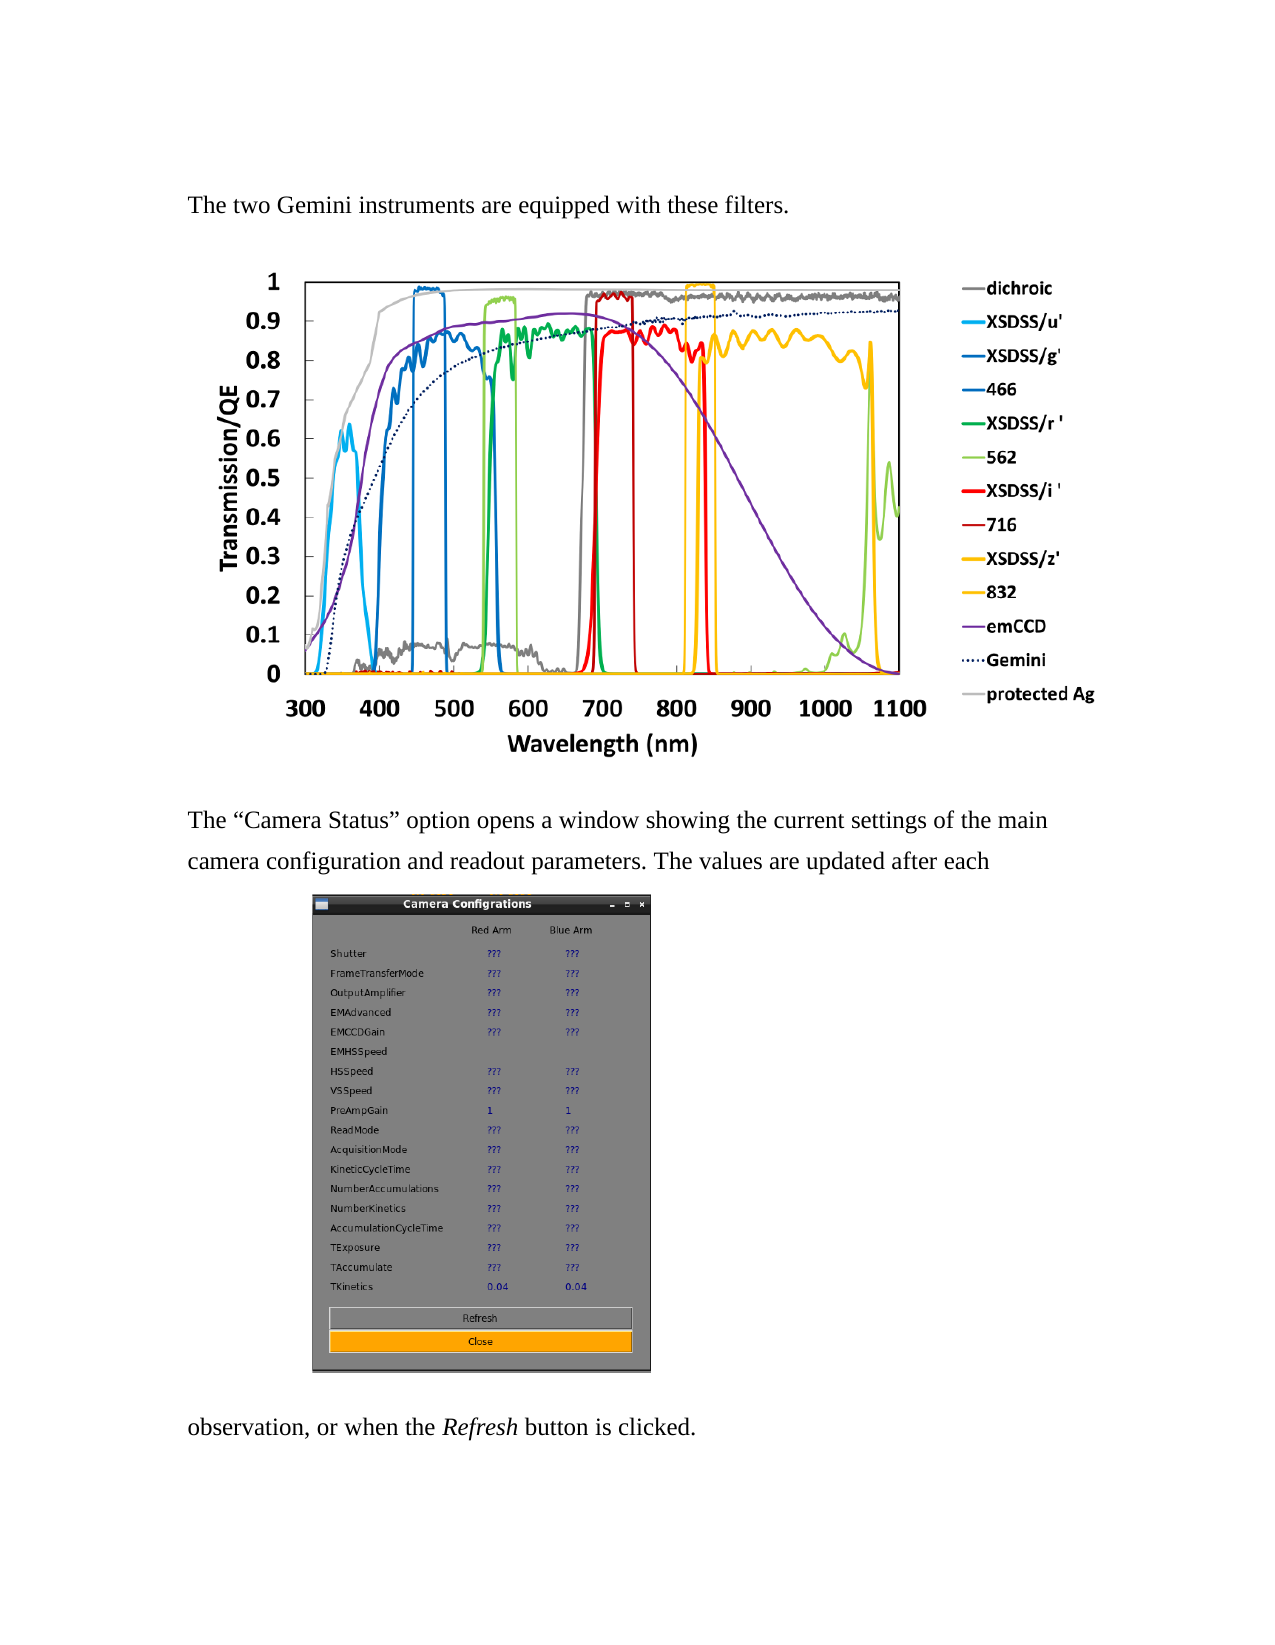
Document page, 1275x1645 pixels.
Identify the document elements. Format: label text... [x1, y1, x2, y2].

text The two Gemini instruments are equipped with these filters. [187, 191, 1087, 218]
text The “Camera Status” option opens a window showing the current settings of the main [187, 806, 1087, 834]
picture [202, 254, 1103, 766]
text camera configuration and readout parameters. The values are updated after each [187, 847, 1087, 875]
picture [312, 894, 651, 1373]
text observation, or when the Refresh button is clicked. [187, 1413, 1087, 1441]
